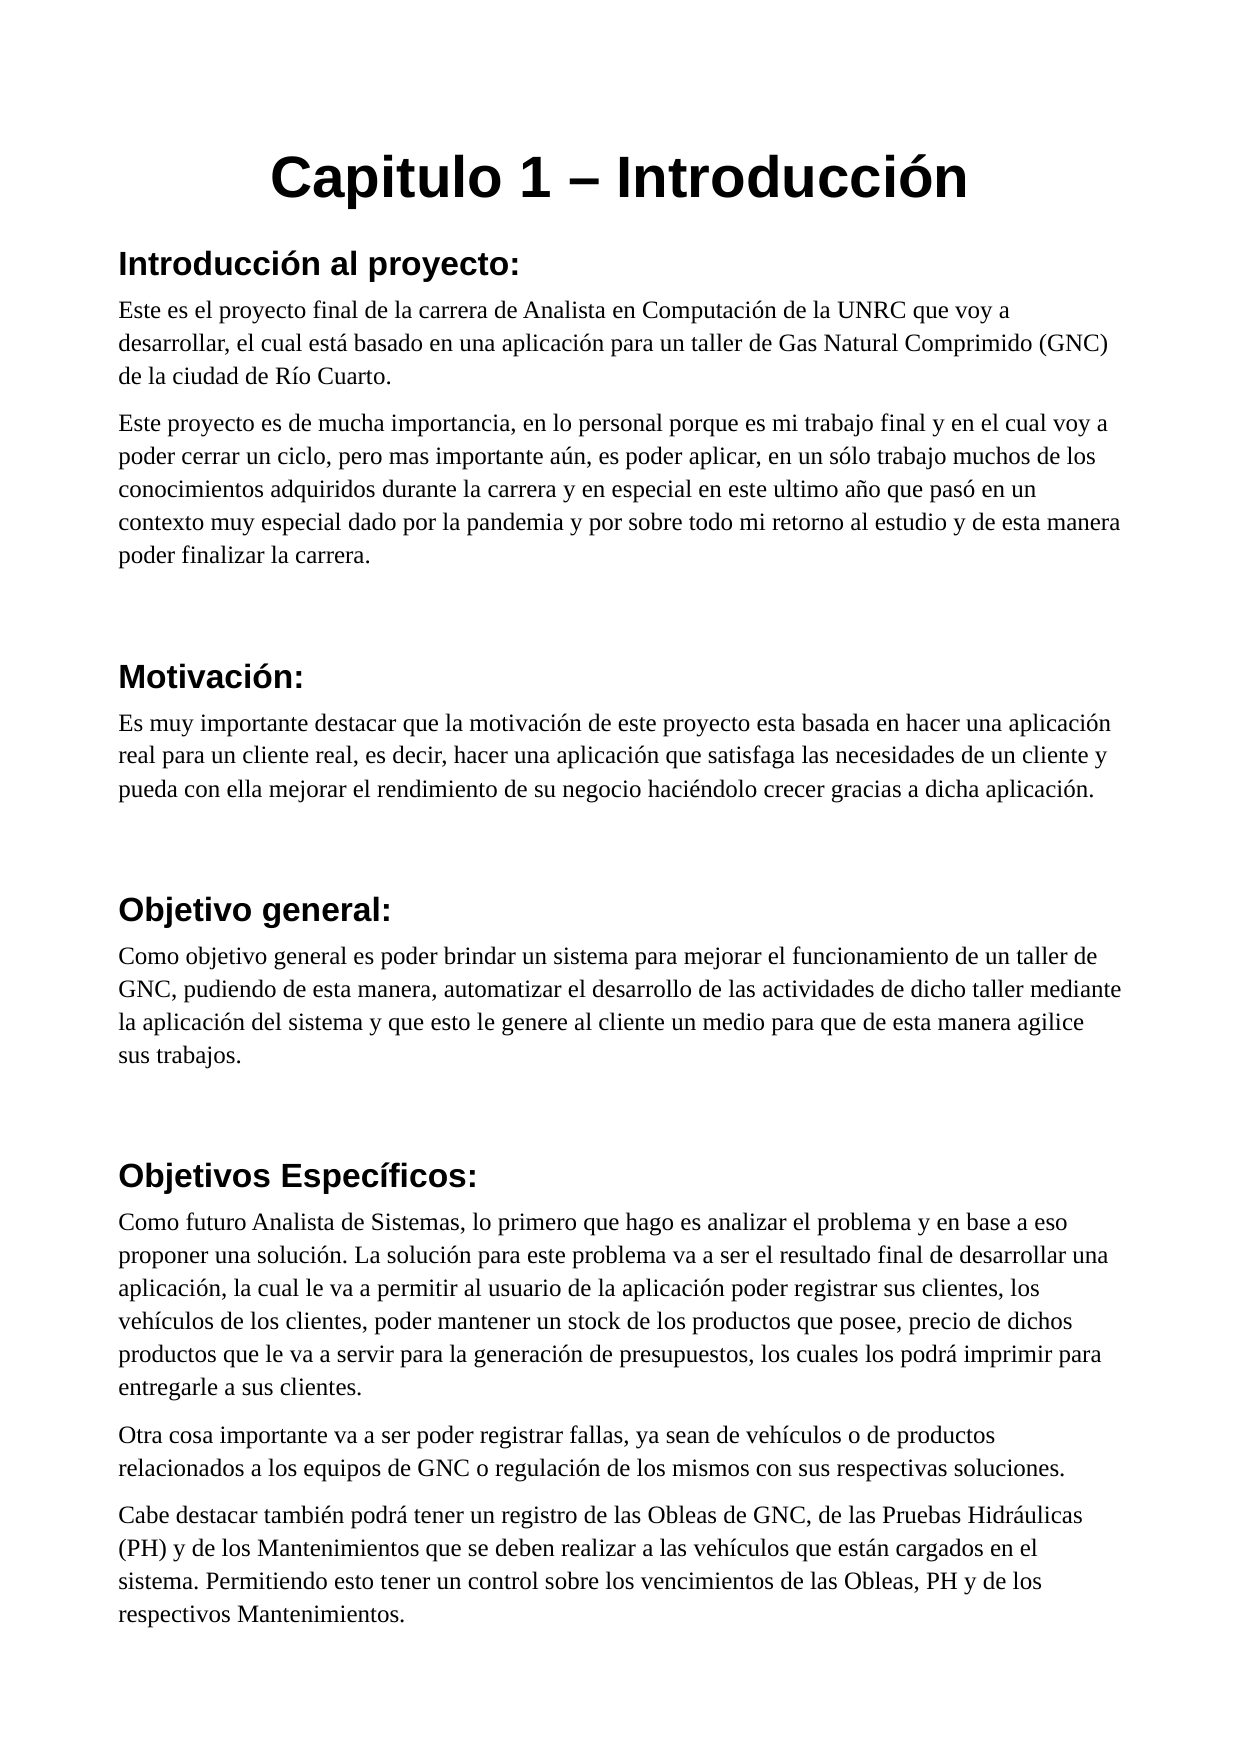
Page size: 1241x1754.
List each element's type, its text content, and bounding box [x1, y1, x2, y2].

subtitle Introducción al proyecto: [118, 243, 1122, 282]
text Como futuro Analista de Sistemas, lo primero que hago es analizar el problema y en base a eso proponer una solución. La solución para este problema va a ser el resultado final de desarrollar una aplicación, la cual le va a permitir al usuario de la aplicación poder registrar sus clientes, los vehículos de los clientes, poder mantener un stock de los productos que posee, precio de dichos productos que le va a servir para la generación de presupuestos, los cuales los podrá imprimir para entregarle a sus clientes. [118, 1207, 1122, 1401]
title Capitulo 1 – Introducción [118, 143, 1122, 210]
subtitle Objetivos Específicos: [118, 1156, 1122, 1194]
subtitle Motivación: [118, 656, 1122, 695]
text Como objetivo general es poder brindar un sistema para mejorar el funcionamiento de un taller de GNC, pudiendo de esta manera, automatizar el desarrollo de las actividades de dicho taller mediante la aplicación del sistema y que esto le genere al cliente un medio para que de esta manera agilice sus trabajos. [118, 941, 1122, 1069]
text Este proyecto es de mucha importancia, en lo personal porque es mi trabajo final y en el cual voy a poder cerrar un ciclo, pero mas importante aún, es poder aplicar, en un sólo trabajo muchos de los conocimientos adquiridos durante la carrera y en especial en este ultimo año que pasó en un contexto muy especial dado por la pandemia y por sobre todo mi retorno al estudio y de esta manera poder finalizar la carrera. [118, 408, 1122, 569]
text Este es el proyecto final de la carrera de Analista en Computación de la UNRC que voy a desarrollar, el cual está basado en una aplicación para un taller de Gas Natural Comprimido (GNC) de la ciudad de Río Cuarto. [118, 295, 1122, 389]
text Es muy importante destacar que la motivación de este proyecto esta basada en hacer una aplicación real para un cliente real, es decir, hacer una aplicación que satisfaga las necesidades de un cliente y pueda con ella mejorar el rendimiento de su negocio haciéndolo crecer gracias a dicha aplicación. [118, 708, 1122, 802]
subtitle Objetivo general: [118, 890, 1122, 928]
text Otra cosa importante va a ser poder registrar fallas, ya sean de vehículos o de productos relacionados a los equipos de GNC o regulación de los mismos con sus respectivas soluciones. [118, 1420, 1122, 1482]
text Cabe destacar también podrá tener un registro de las Obleas de GNC, de las Pruebas Hidráulicas (PH) y de los Mantenimientos que se deben realizar a las vehículos que están cargados en el sistema. Permitiendo esto tener un control sobre los vencimientos de las Obleas, PH y de los respectivos Mantenimientos. [118, 1500, 1122, 1628]
